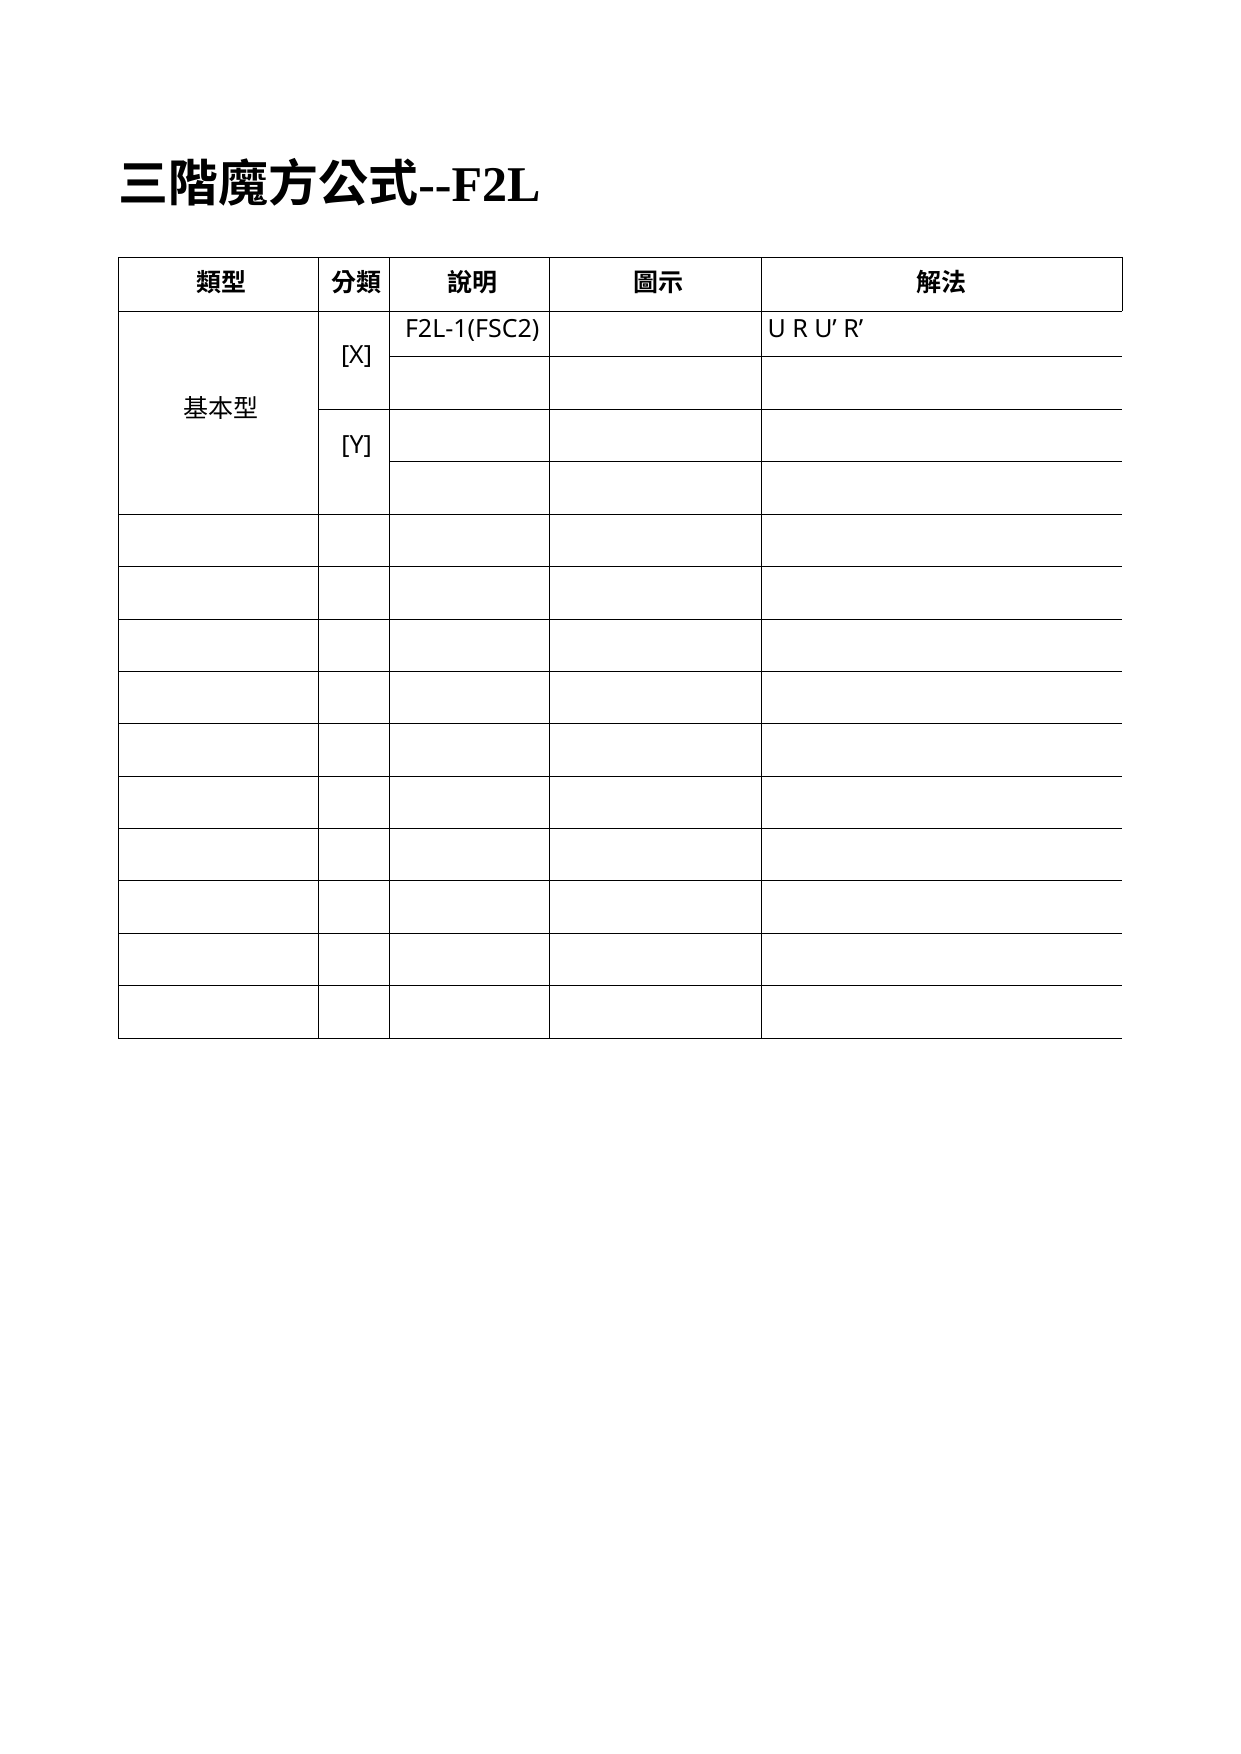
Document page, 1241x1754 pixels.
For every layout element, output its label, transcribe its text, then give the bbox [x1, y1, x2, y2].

table_cell [390, 934, 549, 985]
table_cell [319, 986, 389, 1038]
table_cell [550, 567, 761, 619]
table_cell [119, 672, 318, 723]
subtitle 三階魔方公式--F2L [118, 143, 1122, 216]
table_cell [319, 829, 389, 880]
table_cell [X] [319, 312, 389, 409]
table_cell U R U’ R’ [762, 312, 1122, 356]
table_cell [762, 986, 1122, 1038]
table_cell [762, 934, 1122, 985]
table_header 圖示 [550, 258, 761, 311]
table_cell [550, 515, 761, 566]
table_cell F2L-1(FSC2) [390, 312, 549, 356]
table_cell [390, 515, 549, 566]
table_cell [762, 357, 1122, 409]
table_cell [119, 777, 318, 828]
table_cell [550, 620, 761, 671]
table_cell [390, 672, 549, 723]
table_cell [390, 724, 549, 776]
table_cell [762, 881, 1122, 933]
table_cell [390, 567, 549, 619]
table_cell [390, 357, 549, 409]
table_cell [319, 672, 389, 723]
table_cell [119, 515, 318, 566]
table_cell [319, 620, 389, 671]
table_cell [762, 462, 1122, 514]
table_cell [119, 934, 318, 985]
table_cell 基本型 [119, 312, 318, 514]
table_cell [762, 777, 1122, 828]
table_header 類型 [119, 258, 318, 311]
table_cell [390, 986, 549, 1038]
table_cell [119, 829, 318, 880]
table_cell [390, 410, 549, 461]
table_cell [550, 934, 761, 985]
table_cell [319, 881, 389, 933]
table_cell [119, 986, 318, 1038]
table_header 說明 [390, 258, 549, 311]
table_cell [319, 777, 389, 828]
table_cell [762, 410, 1122, 461]
table_cell [550, 312, 761, 356]
table_cell [550, 410, 761, 461]
table_cell [762, 724, 1122, 776]
table_cell [319, 515, 389, 566]
table_header 分類 [319, 258, 389, 311]
table_cell [762, 620, 1122, 671]
table_cell [390, 829, 549, 880]
table_cell [550, 829, 761, 880]
table_cell [550, 724, 761, 776]
table_cell [Y] [319, 410, 389, 514]
table_cell [119, 724, 318, 776]
table_header 解法 [762, 258, 1122, 311]
table_cell [550, 777, 761, 828]
table_cell [762, 829, 1122, 880]
table_cell [390, 881, 549, 933]
table_cell [550, 357, 761, 409]
table_cell [550, 462, 761, 514]
table_cell [762, 515, 1122, 566]
table_cell [119, 620, 318, 671]
table_cell [319, 567, 389, 619]
table_cell [319, 724, 389, 776]
table_cell [550, 881, 761, 933]
table_cell [550, 986, 761, 1038]
table_cell [550, 672, 761, 723]
table_cell [390, 620, 549, 671]
table_cell [390, 462, 549, 514]
table_cell [119, 881, 318, 933]
table_cell [319, 934, 389, 985]
table_cell [390, 777, 549, 828]
table_cell [119, 567, 318, 619]
table_cell [762, 672, 1122, 723]
table_cell [762, 567, 1122, 619]
